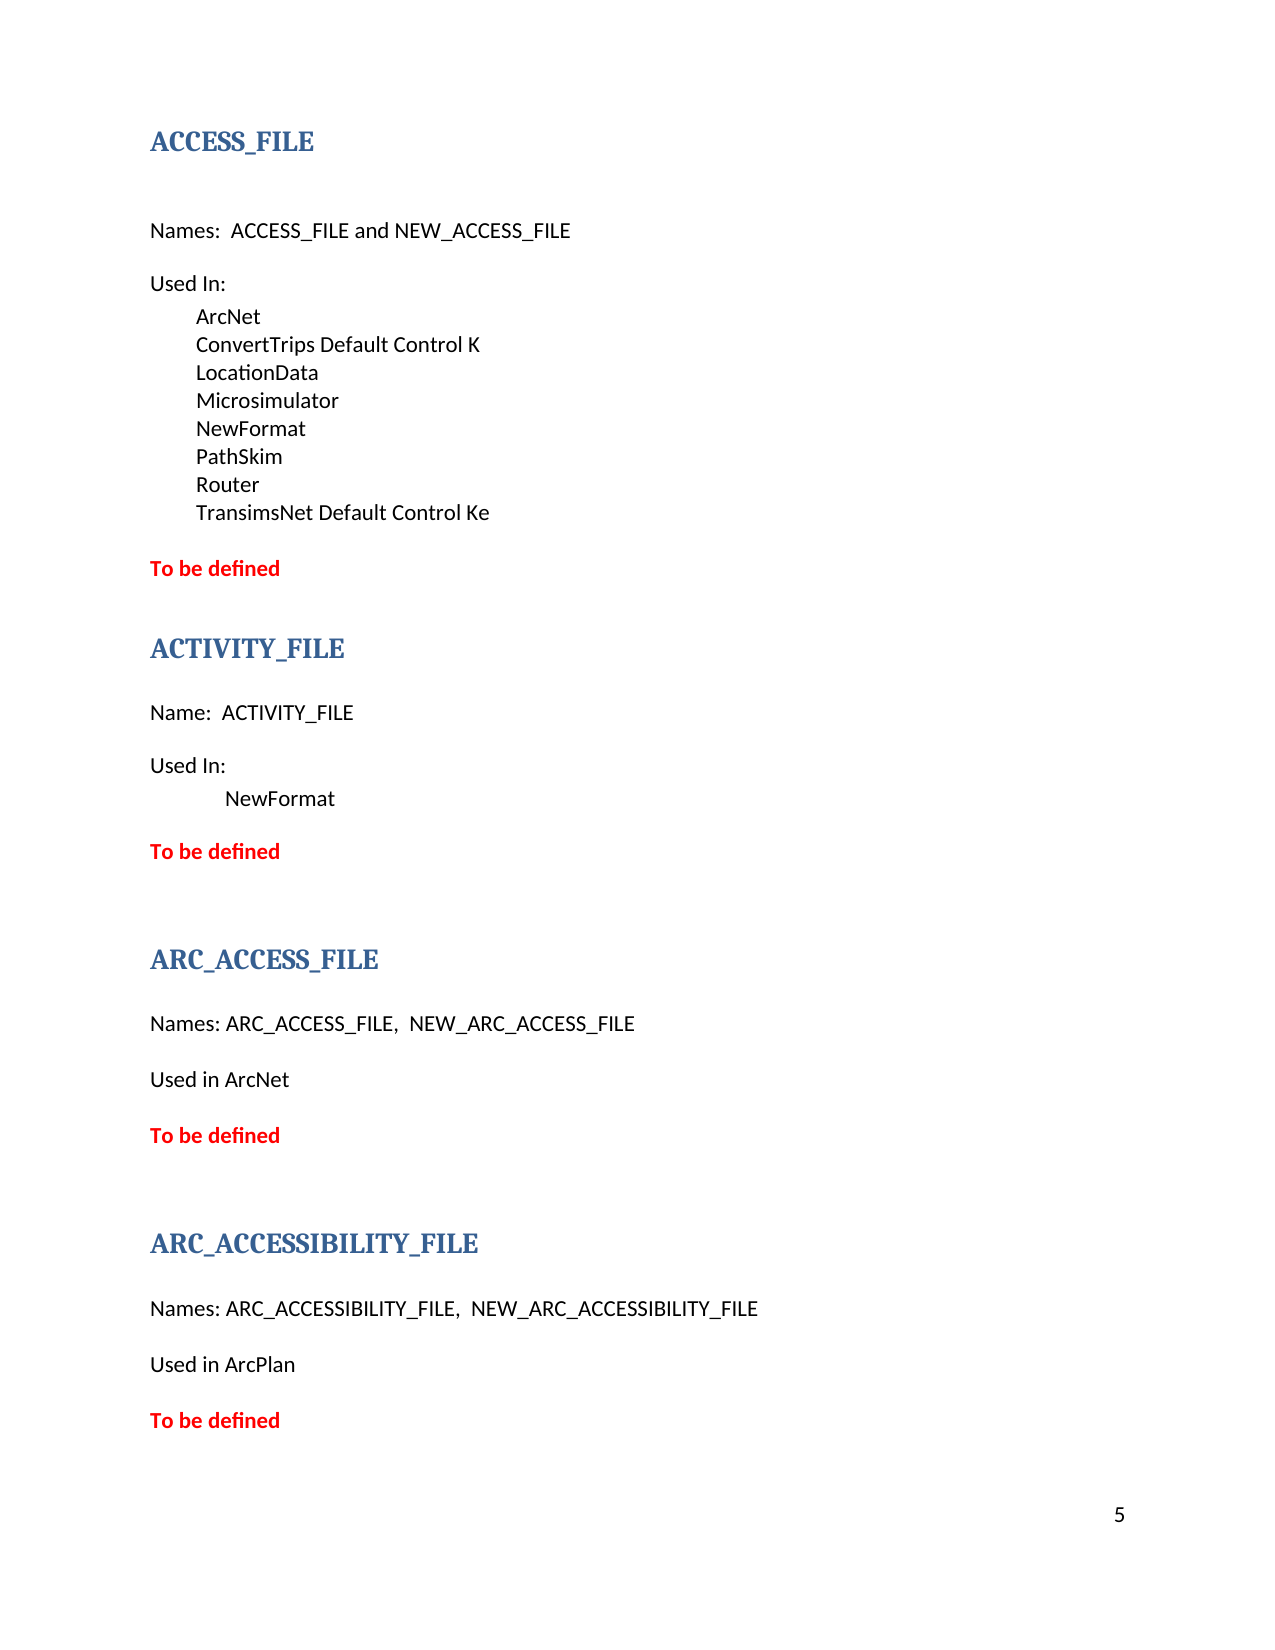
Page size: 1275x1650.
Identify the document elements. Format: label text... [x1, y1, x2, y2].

text NewFormat [150, 414, 1125, 442]
text Router [150, 470, 1125, 498]
text Name: ACTIVITY_FILE [150, 698, 1125, 727]
text PathSkim [150, 442, 1125, 470]
text To be defined [150, 1406, 1125, 1434]
text To be defined [150, 1121, 1125, 1149]
text Microsimulator [150, 386, 1125, 414]
text Names: ACCESS_FILE and NEW_ACCESS_FILE [150, 217, 1125, 244]
text Used In: [150, 269, 1125, 298]
text Used in ArcNet [150, 1065, 1125, 1093]
text ArcNet [150, 302, 1125, 330]
subtitle ACCESS_FILE [150, 125, 1125, 158]
text Names: ARC_ACCESS_FILE, NEW_ARC_ACCESS_FILE [150, 1009, 1125, 1037]
subtitle ACTIVITY_FILE [150, 632, 1125, 666]
subtitle ARC_ACCESS_FILE [150, 943, 1125, 976]
text Used in ArcPlan [150, 1350, 1125, 1378]
text NewFormat [150, 784, 1125, 812]
text LocationData [150, 358, 1125, 386]
text To be defined [150, 554, 1125, 582]
text Used In: [150, 752, 1125, 779]
text To be defined [150, 837, 1125, 865]
subtitle ARC_ACCESSIBILITY_FILE [150, 1227, 1125, 1261]
text Names: ARC_ACCESSIBILITY_FILE, NEW_ARC_ACCESSIBILITY_FILE [150, 1294, 1125, 1322]
text ConvertTrips Default Control K [150, 330, 1125, 358]
text TransimsNet Default Control Ke [150, 498, 1125, 526]
